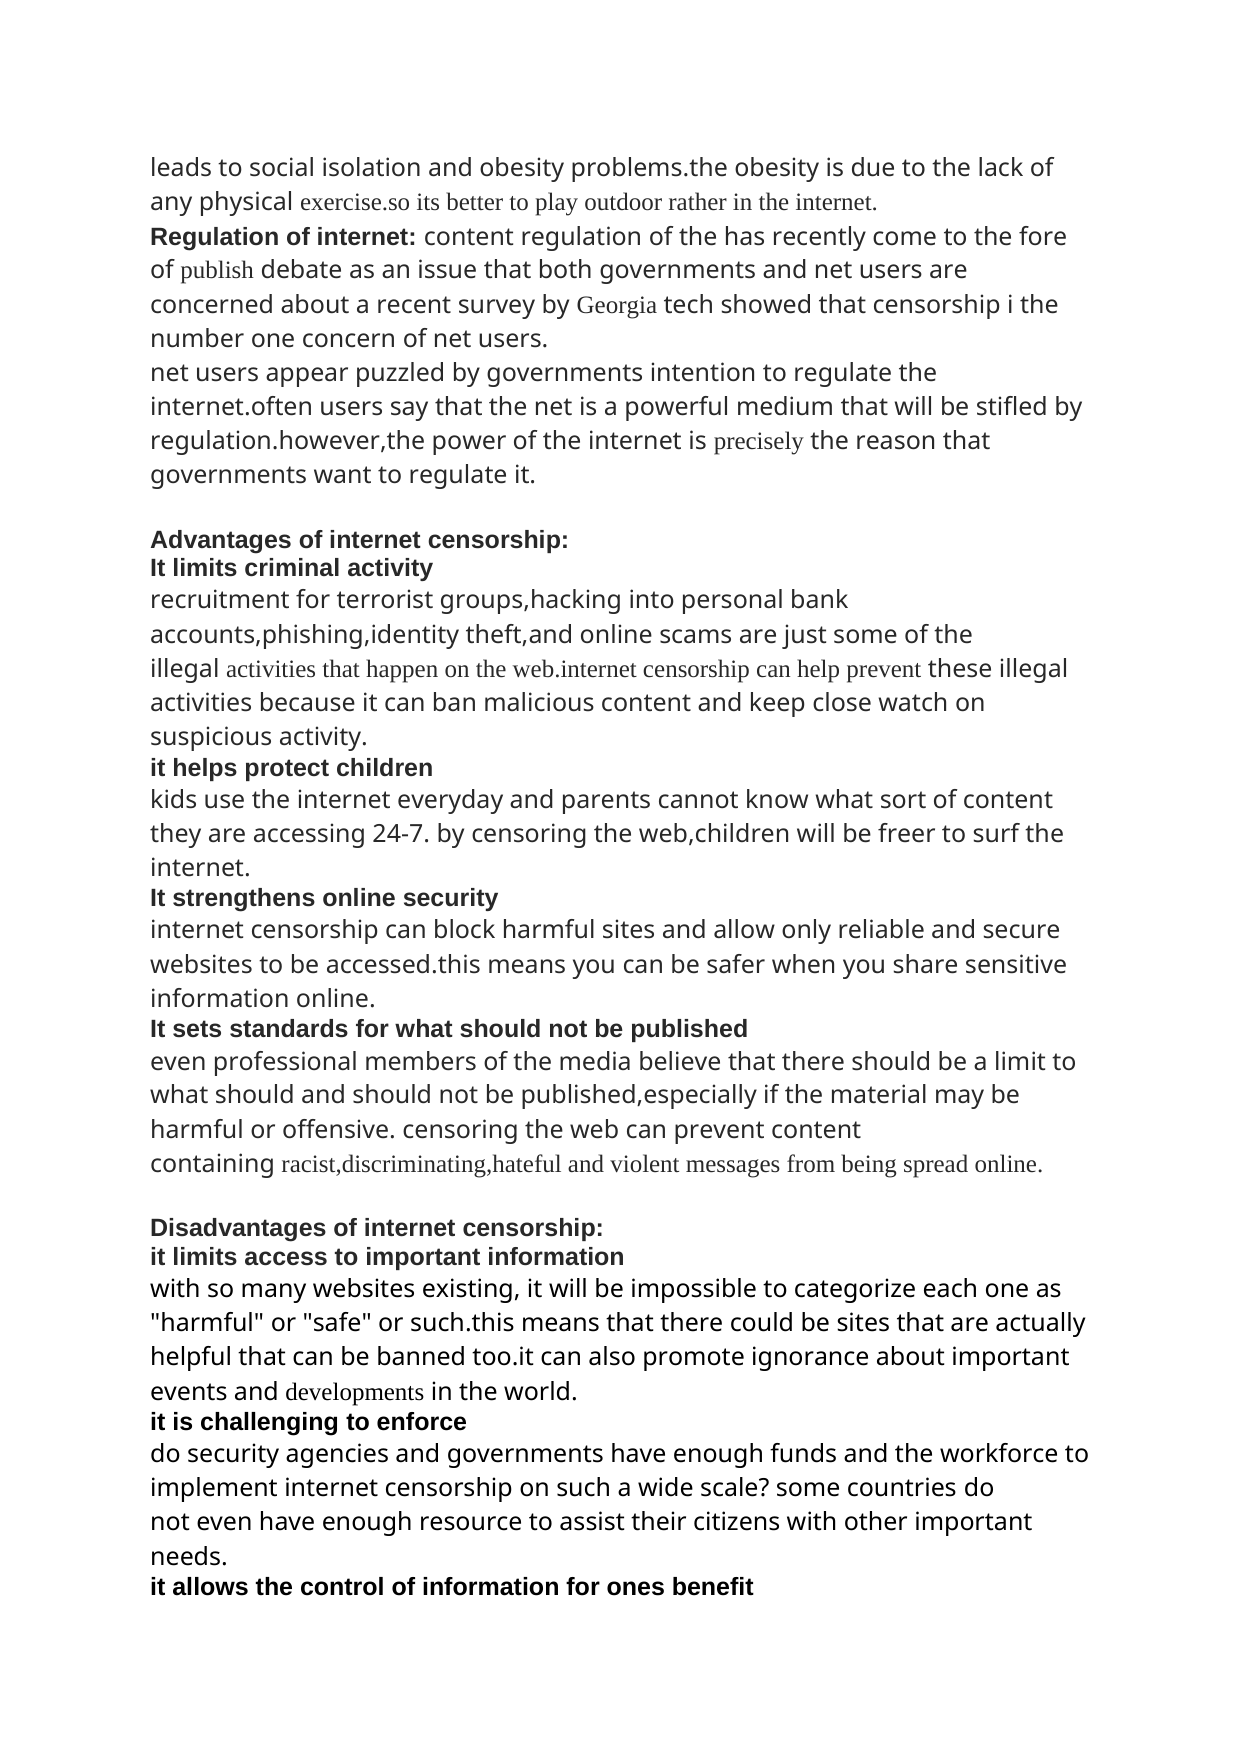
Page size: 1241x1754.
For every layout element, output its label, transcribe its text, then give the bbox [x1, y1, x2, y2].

text Regulation of internet: content regulation of the has recently come to the fore of publish debate as an issue that both governments and net users are concerned about a recent survey by Georgia tech showed that censorship i the number one concern of net users. [150, 218, 1090, 354]
text It strengthens online security [150, 883, 1090, 912]
text It sets standards for what should not be published [150, 1014, 1090, 1043]
text it limits access to important information [150, 1242, 1090, 1271]
text Advantages of internet censorship: [150, 491, 1090, 553]
text even professional members of the media believe that there should be a limit to what should and should not be published,especially if the material may be harmful or offensive. censoring the web can prevent content containing racist,discriminating,hateful and violent messages from being spread online. [150, 1043, 1090, 1179]
text net users appear puzzled by governments intention to regulate the internet.often users say that the net is a powerful medium that will be stifled by regulation.however,the power of the internet is precisely the reason that governments want to regulate it. [150, 354, 1090, 491]
text it allows the control of information for ones benefit [150, 1572, 1090, 1601]
text internet censorship can block harmful sites and allow only reliable and secure websites to be accessed.this means you can be safer when you share sensitive information online. [150, 912, 1090, 1014]
text it helps protect children [150, 752, 1090, 781]
text leads to social isolation and obesity problems.the obesity is due to the lack of any physical exercise.so its better to play outdoor rather in the internet. [150, 150, 1090, 218]
text it is challenging to enforce [150, 1407, 1090, 1436]
text with so many websites existing, it will be impossible to categorize each one as "harmful" or "safe" or such.this means that there could be sites that are actually helpful that can be banned too.it can also promote ignorance about important events and developments in the world. [150, 1271, 1090, 1407]
text Disadvantages of internet censorship: [150, 1179, 1090, 1242]
text It limits criminal activity [150, 553, 1090, 582]
text kids use the internet everyday and parents cannot know what sort of content they are accessing 24-7. by censoring the web,children will be freer to surf the internet. [150, 781, 1090, 883]
text recruitment for terrorist groups,hacking into personal bank accounts,phishing,identity theft,and online scams are just some of the illegal activities that happen on the web.internet censorship can help prevent these illegal activities because it can ban malicious content and keep close watch on suspicious activity. [150, 582, 1090, 752]
text do security agencies and governments have enough funds and the workforce to implement internet censorship on such a wide scale? some countries do not even have enough resource to assist their citizens with other important needs. [150, 1436, 1090, 1572]
